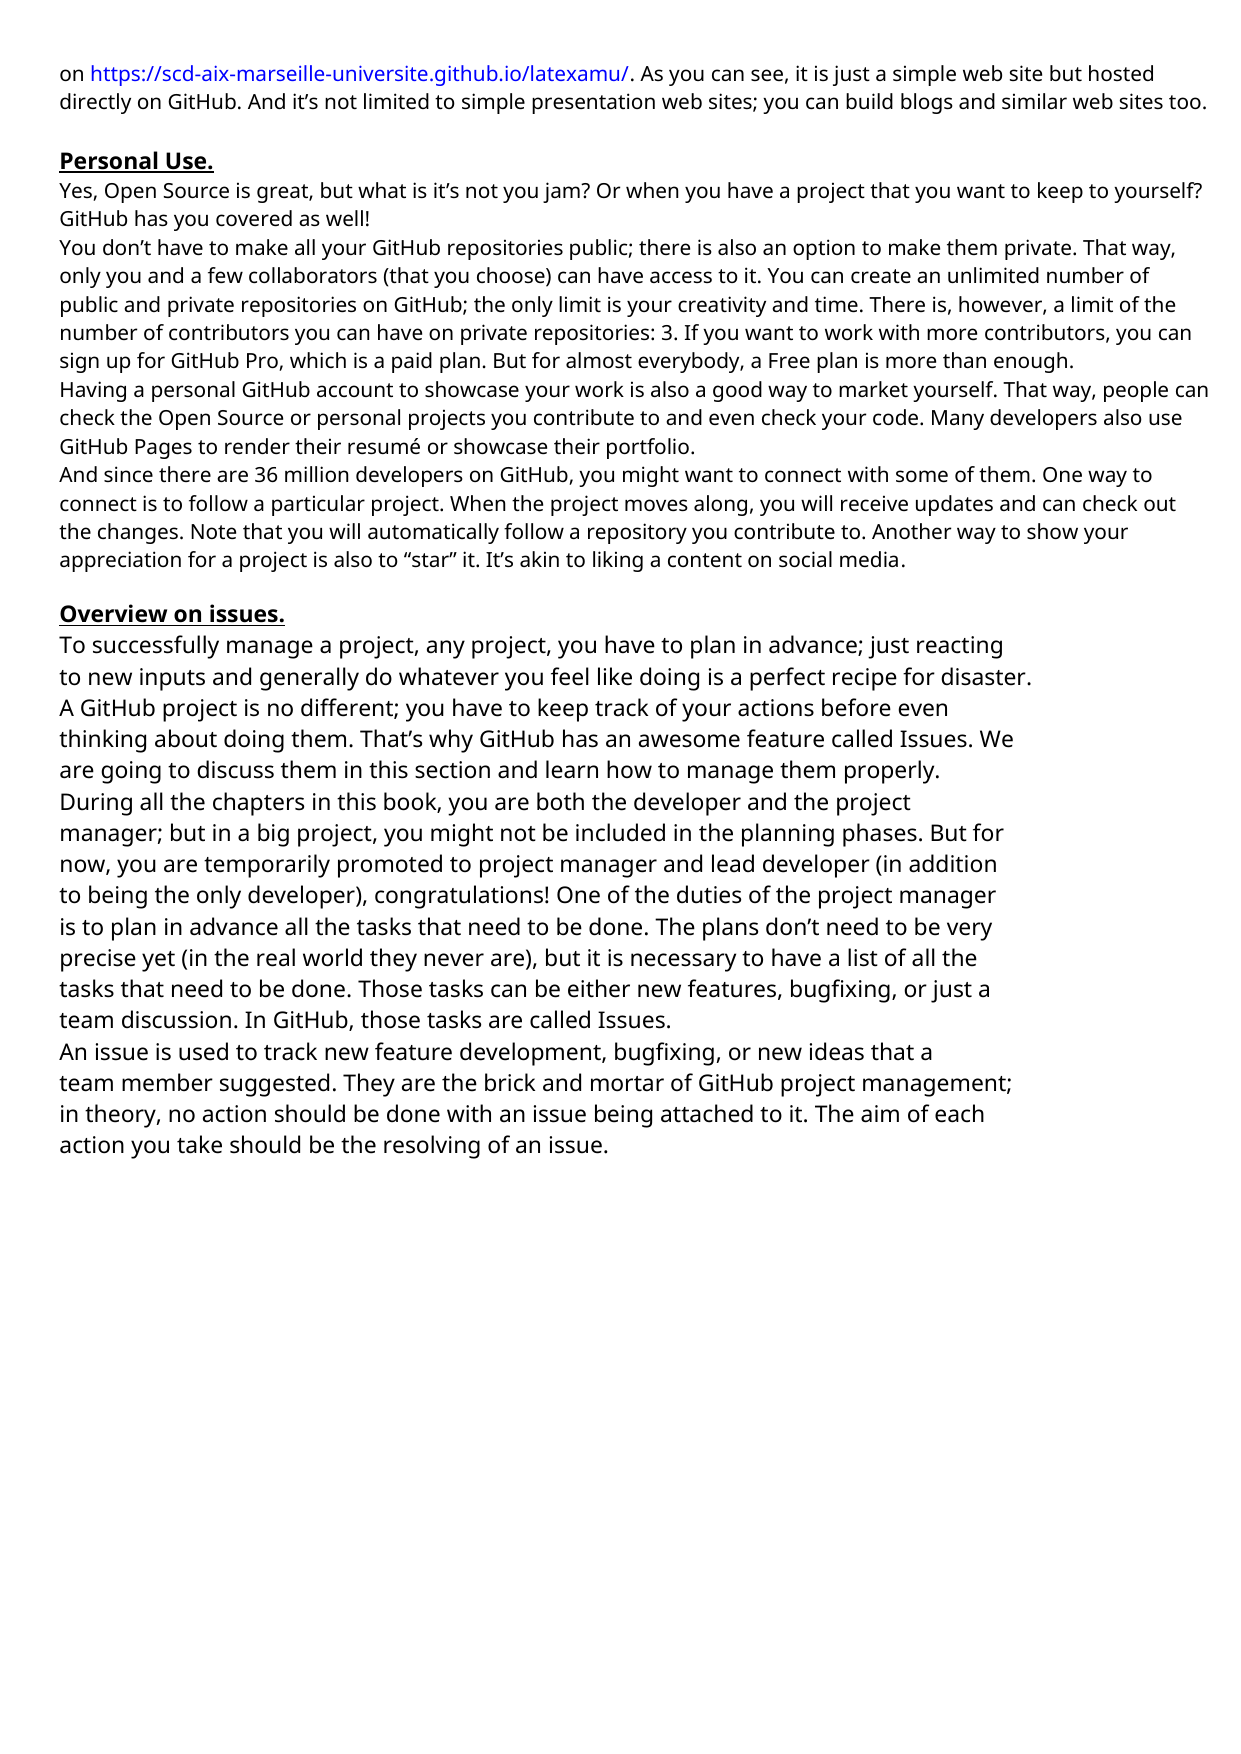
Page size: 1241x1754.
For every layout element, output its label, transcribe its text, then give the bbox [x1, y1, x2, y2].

text team discussion. In GitHub, those tasks are called Issues. [59, 1004, 1211, 1036]
text to being the only developer), congratulations! One of the duties of the project manager [59, 879, 1211, 911]
text And since there are 36 million developers on GitHub, you might want to connect with some of them. One way to connect is to follow a particular project. When the project moves along, you will receive updates and can check out the changes. Note that you will automatically follow a repository you contribute to. Another way to show your appreciation for a project is also to “star” it. It’s akin to liking a content on social media. [59, 460, 1211, 574]
text now, you are temporarily promoted to project manager and lead developer (in addition [59, 848, 1211, 879]
text on https://scd-aix-marseille-universite.github.io/latexamu/. As you can see, it is just a simple web site but hosted directly on GitHub. And it’s not limited to simple presentation web sites; you can build blogs and similar web sites too. [59, 59, 1211, 116]
text is to plan in advance all the tasks that need to be done. The plans don’t need to be very [59, 911, 1211, 942]
text To successfully manage a project, any project, you have to plan in advance; just reacting [59, 629, 1211, 661]
text Personal Use. [59, 145, 1211, 176]
text During all the chapters in this book, you are both the developer and the project [59, 786, 1211, 817]
text precise yet (in the real world they never are), but it is necessary to have a list of all the [59, 942, 1211, 973]
text are going to discuss them in this section and learn how to manage them properly. [59, 754, 1211, 786]
text A GitHub project is no different; you have to keep track of your actions before even [59, 692, 1211, 723]
text manager; but in a big project, you might not be included in the planning phases. But for [59, 817, 1211, 848]
text action you take should be the resolving of an issue. [59, 1129, 1211, 1161]
text to new inputs and generally do whatever you feel like doing is a perfect recipe for disaster. [59, 661, 1211, 692]
text team member suggested. They are the brick and mortar of GitHub project management; [59, 1067, 1211, 1098]
text in theory, no action should be done with an issue being attached to it. The aim of each [59, 1098, 1211, 1129]
text Overview on issues. [59, 598, 1211, 629]
text tasks that need to be done. Those tasks can be either new features, bugfixing, or just a [59, 973, 1211, 1004]
text Having a personal GitHub account to showcase your work is also a good way to market yourself. That way, people can check the Open Source or personal projects you contribute to and even check your code. Many developers also use GitHub Pages to render their resumé or showcase their portfolio. [59, 375, 1211, 460]
text thinking about doing them. That’s why GitHub has an awesome feature called Issues. We [59, 723, 1211, 754]
text You don’t have to make all your GitHub repositories public; there is also an option to make them private. That way, only you and a few collaborators (that you choose) can have access to it. You can create an unlimited number of public and private repositories on GitHub; the only limit is your creativity and time. There is, however, a limit of the number of contributors you can have on private repositories: 3. If you want to work with more contributors, you can sign up for GitHub Pro, which is a paid plan. But for almost everybody, a Free plan is more than enough. [59, 233, 1211, 375]
text Yes, Open Source is great, but what is it’s not you jam? Or when you have a project that you want to keep to yourself? GitHub has you covered as well! [59, 176, 1211, 233]
text An issue is used to track new feature development, bugfixing, or new ideas that a [59, 1036, 1211, 1067]
